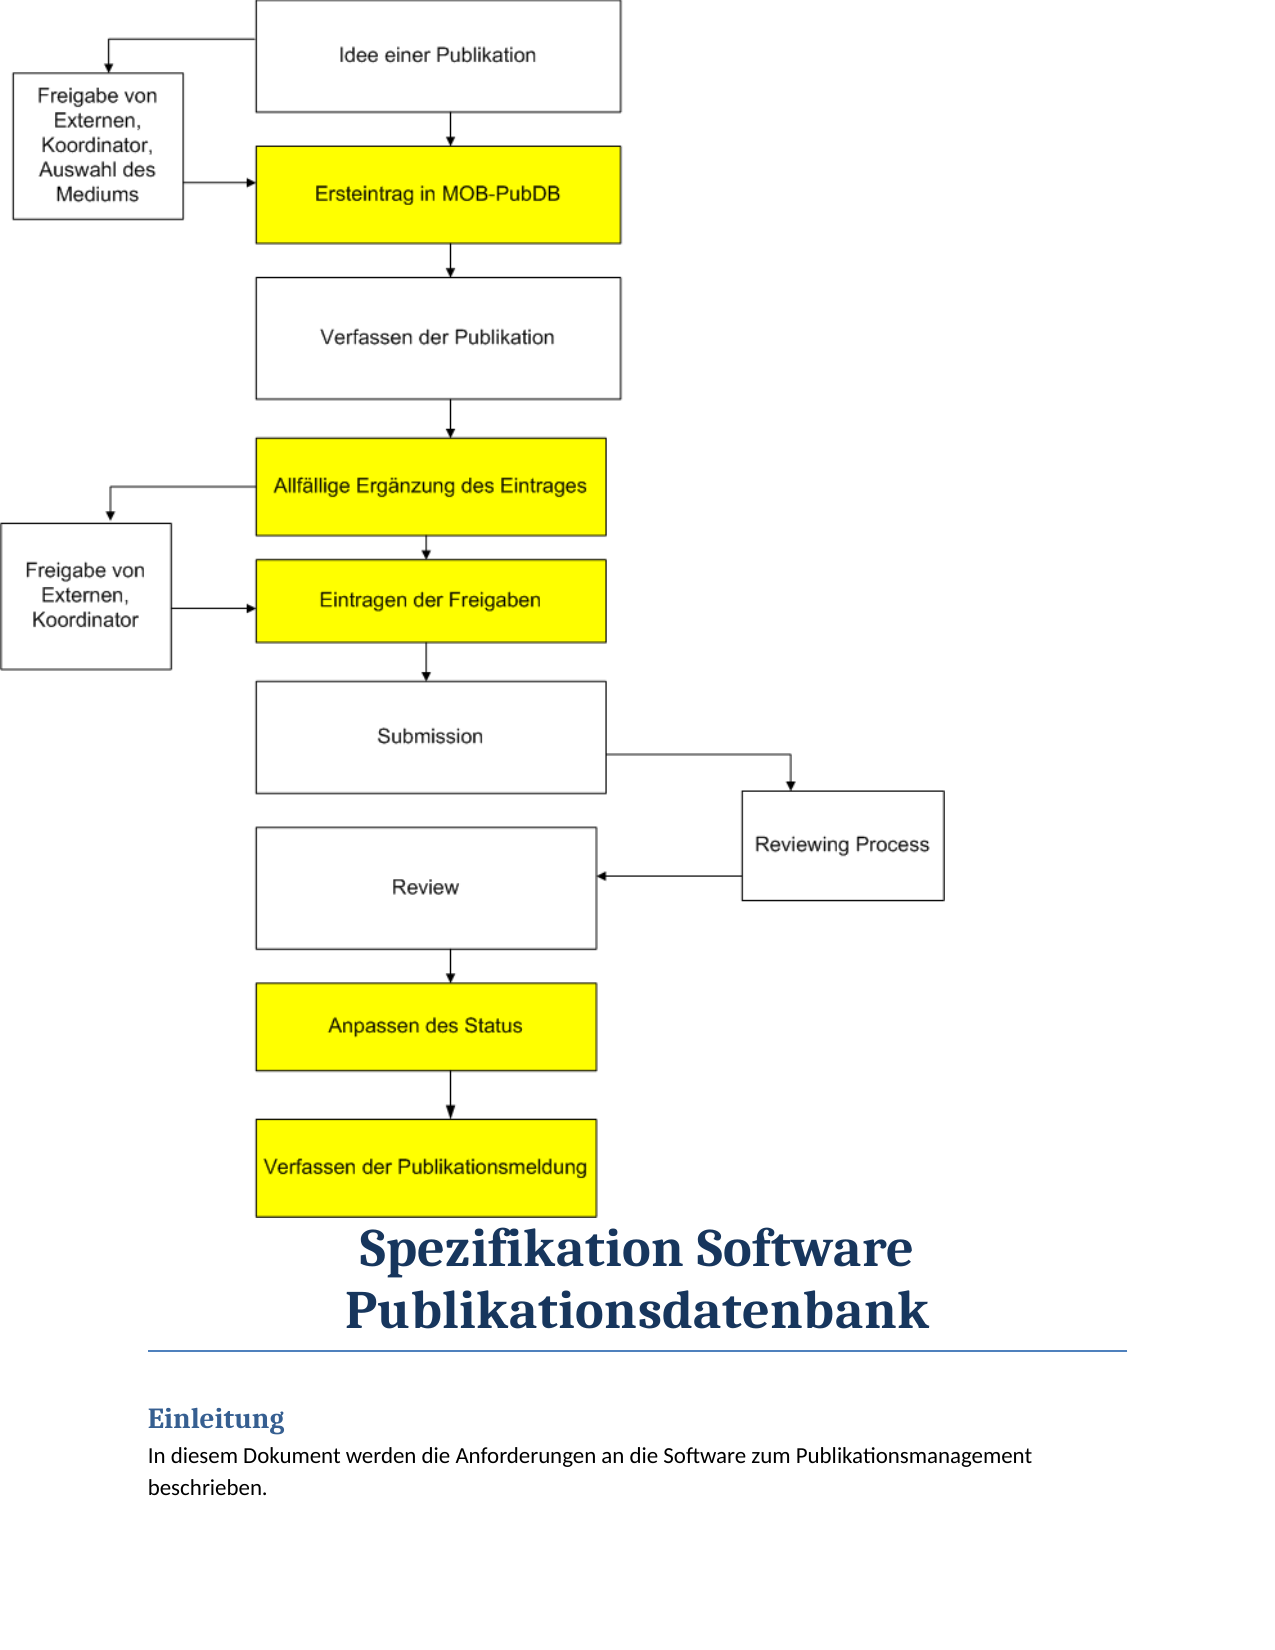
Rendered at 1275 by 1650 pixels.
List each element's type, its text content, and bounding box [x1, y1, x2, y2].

picture [0, 0, 945, 1218]
subtitle Einleitung [148, 1402, 1127, 1436]
title Spezifikation Software Publikationsdatenbank [148, 148, 1127, 1350]
text In diesem Dokument werden die Anforderungen an die Software zum Publikationsmanagement beschrieben. [148, 1441, 1127, 1501]
